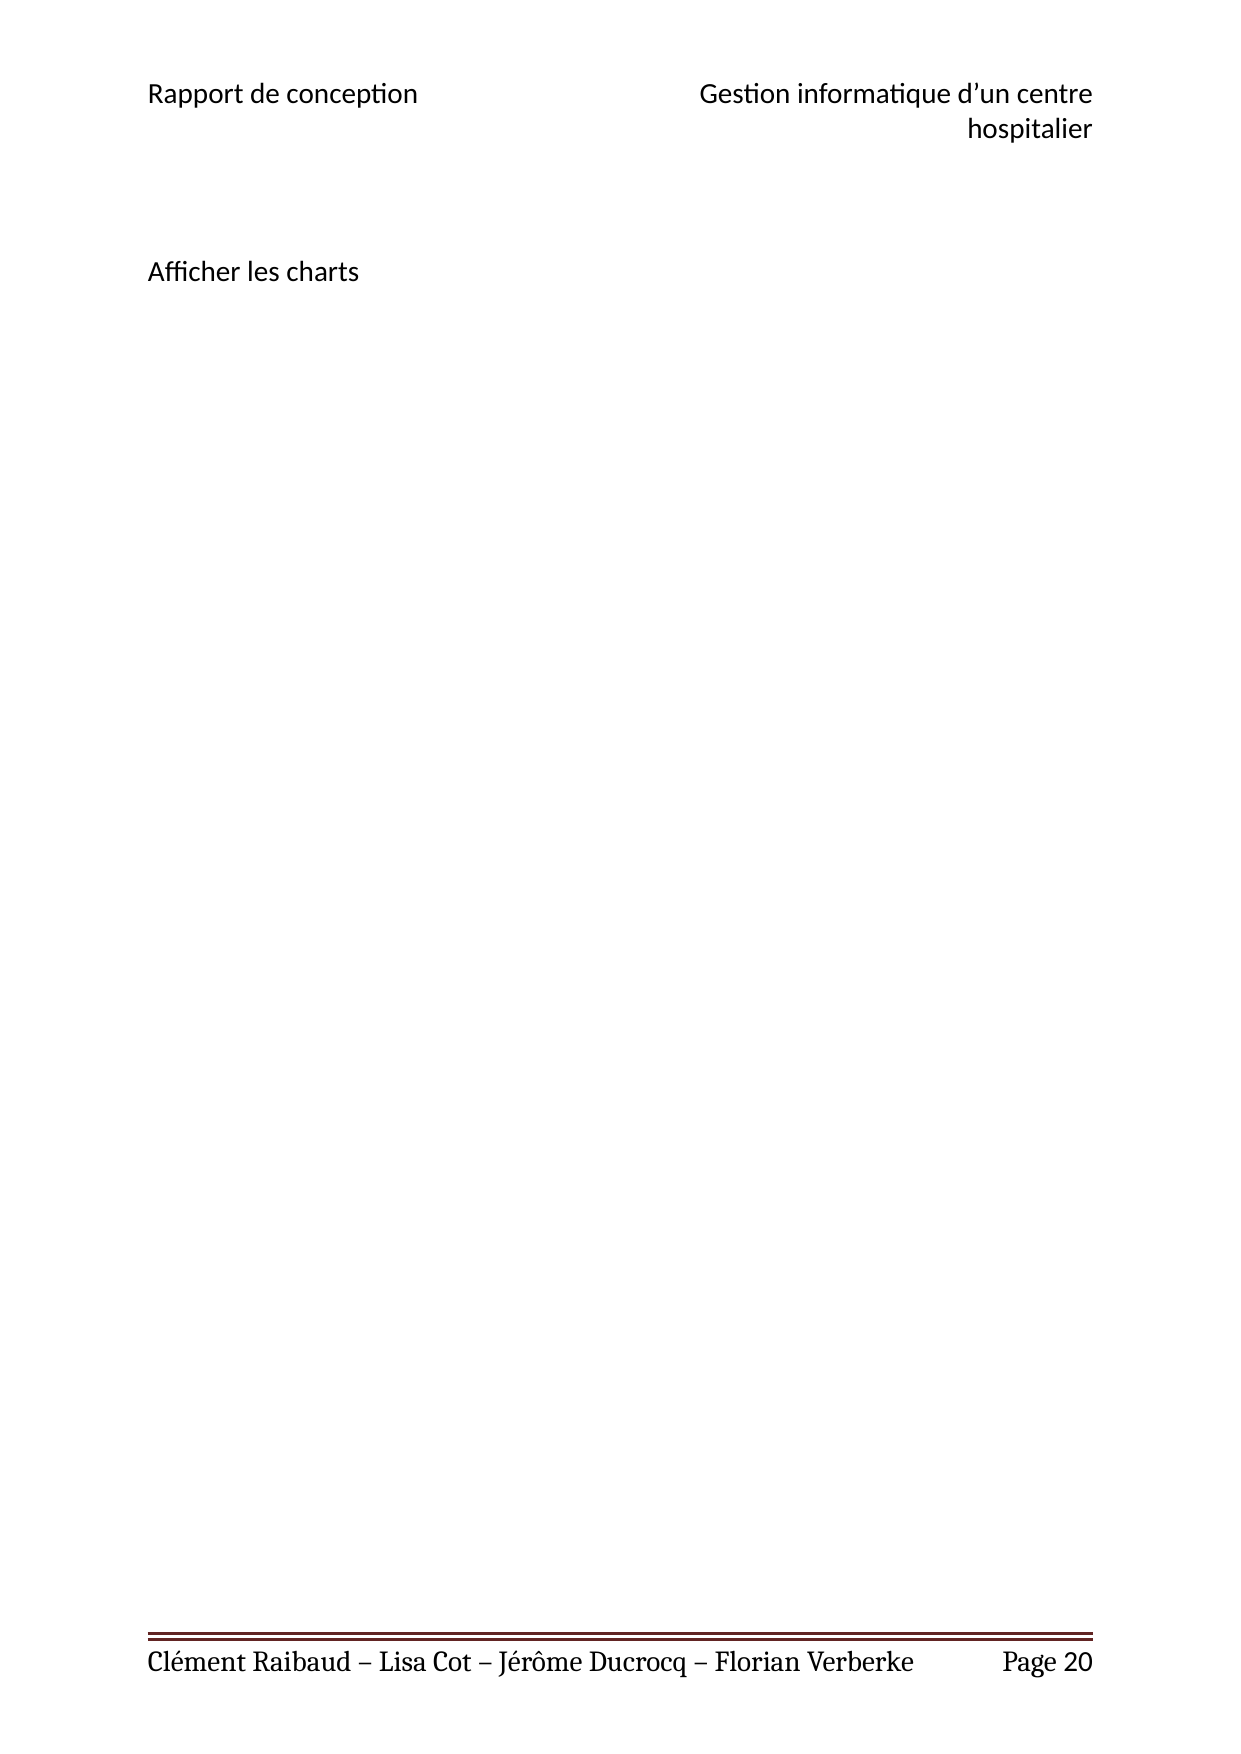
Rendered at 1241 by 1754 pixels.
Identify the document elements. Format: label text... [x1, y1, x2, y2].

text Afficher les charts [148, 253, 1093, 289]
